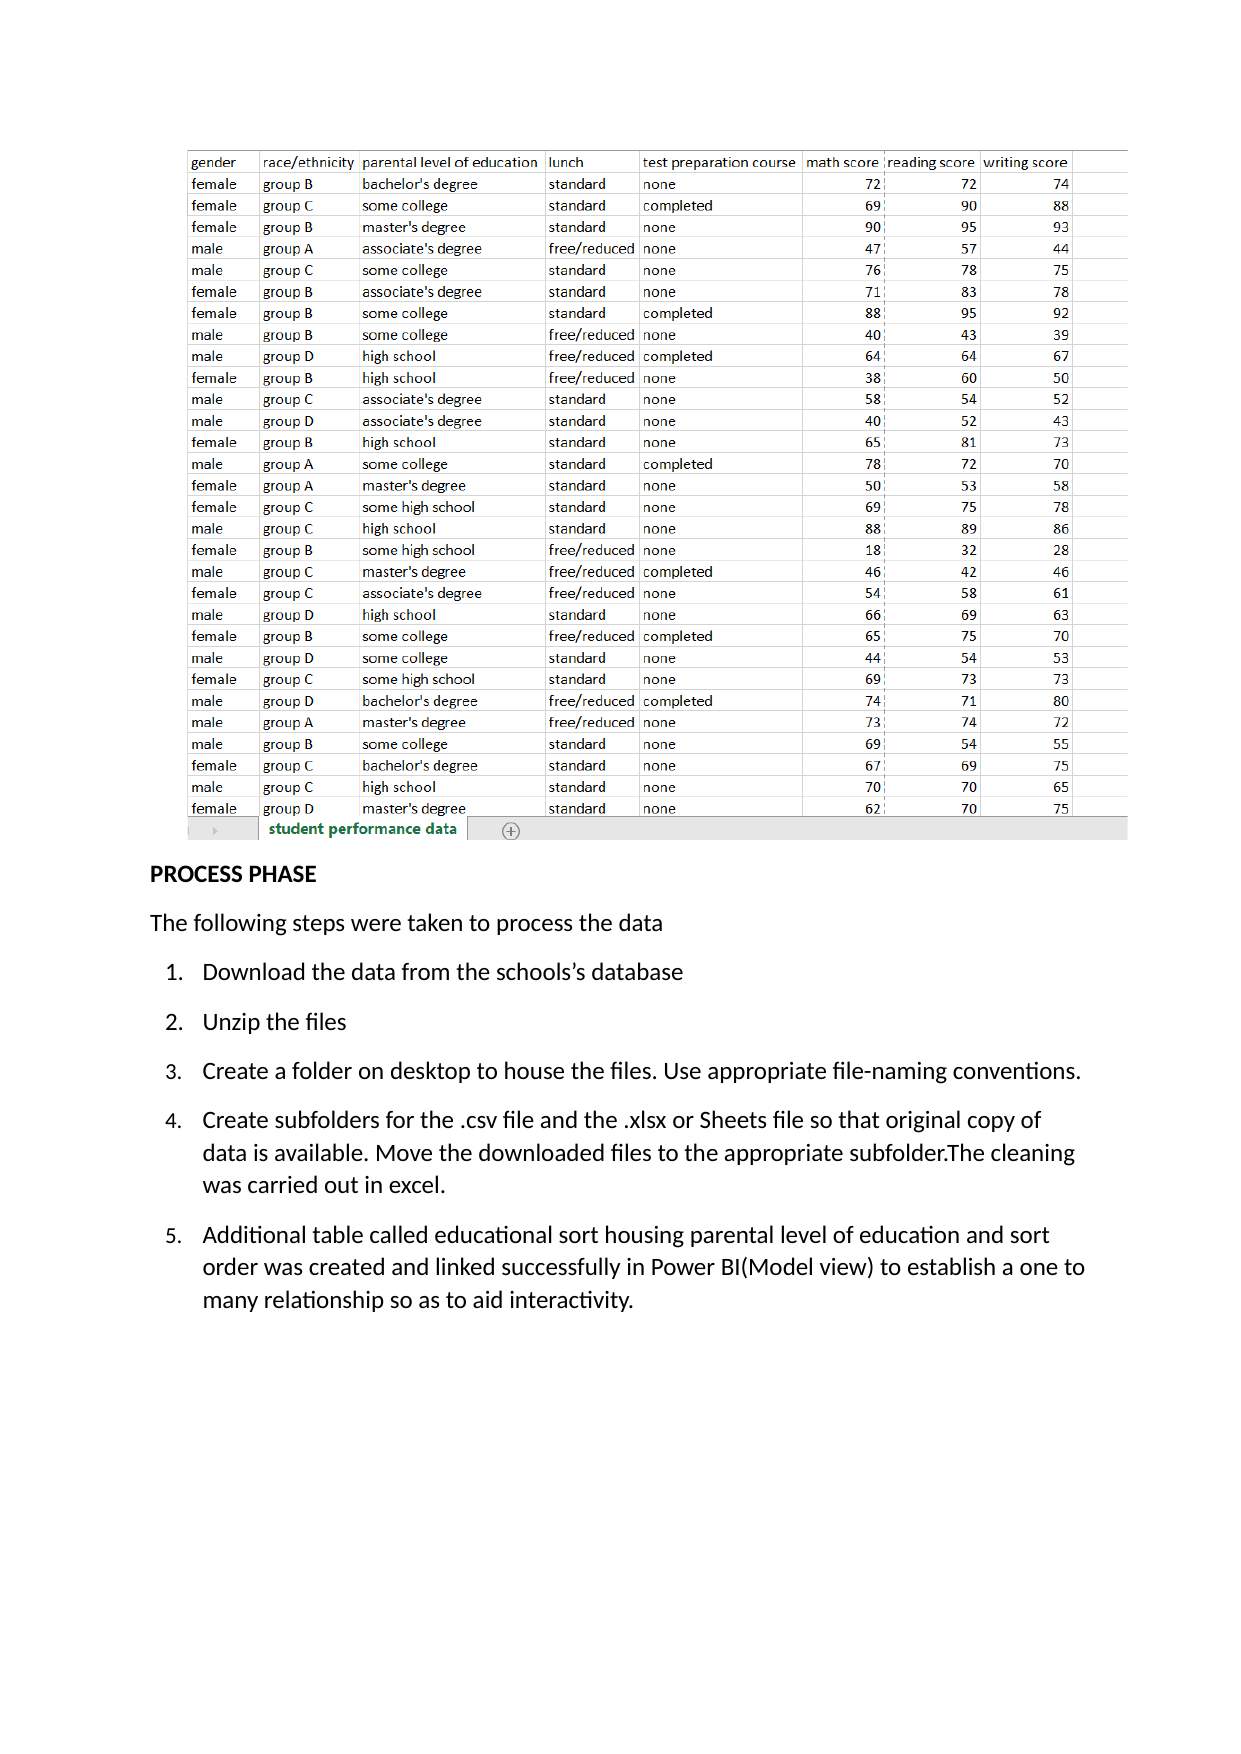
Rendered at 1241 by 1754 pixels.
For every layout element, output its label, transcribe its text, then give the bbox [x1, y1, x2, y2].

list Create a folder on desktop to house the files. Use appropriate file-naming conventions. [165, 1055, 1090, 1086]
list Download the data from the schools’s database [165, 957, 1090, 987]
list Create subfolders for the .csv file and the .xlsx or Sheets file so that original copy of data is available. Move the downloaded files to the appropriate subfolder.The cleaning was carried out in excel. [165, 1104, 1090, 1200]
text The following steps were taken to process the data [150, 907, 1090, 938]
list Unzip the files [165, 1006, 1090, 1036]
list Additional table called educational sort housing parental level of education and sort order was created and linked successfully in Power BI(Model view) to establish a one to many relationship so as to aid interactivity. [165, 1219, 1090, 1314]
text PROCESS PHASE [150, 858, 1090, 888]
